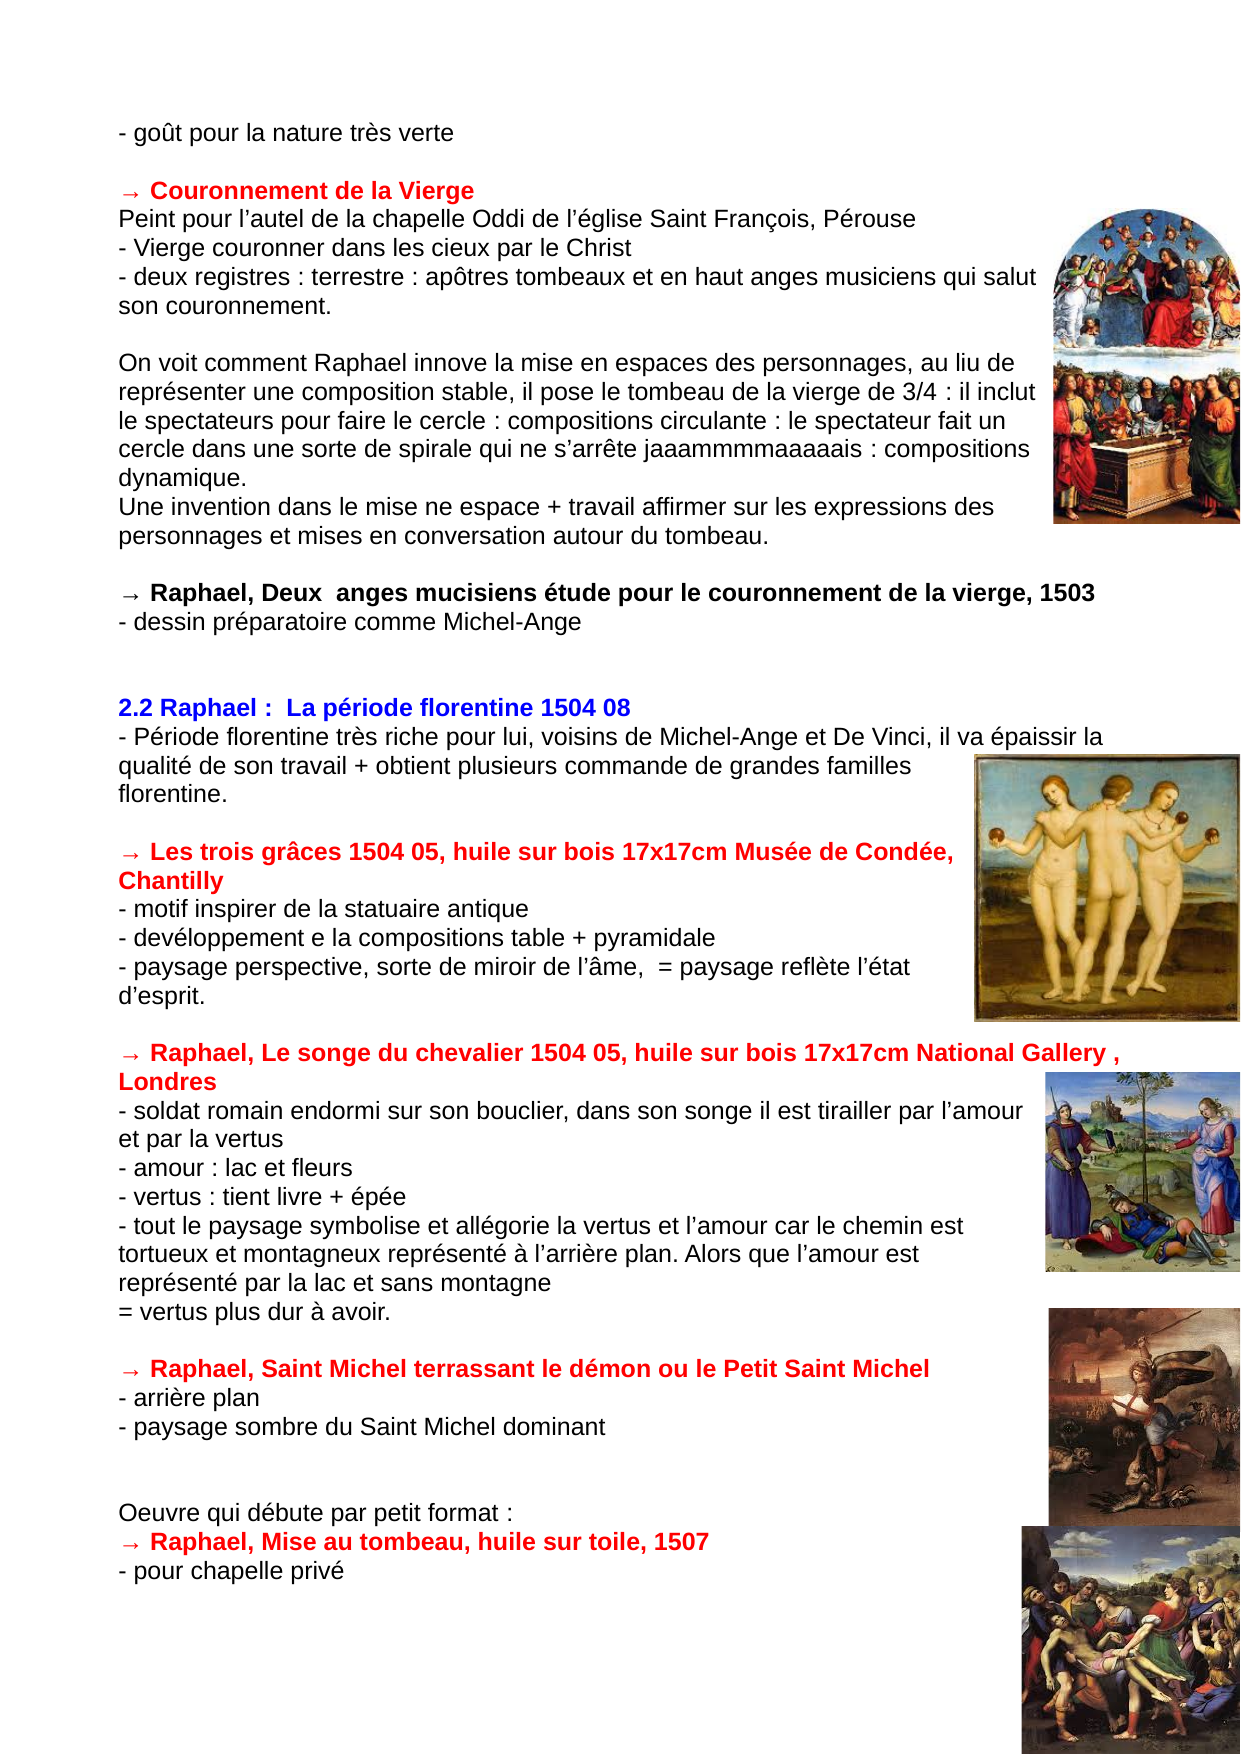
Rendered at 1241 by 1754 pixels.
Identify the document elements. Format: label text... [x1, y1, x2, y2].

text → Les trois grâces 1504 05, huile sur bois 17x17cm Musée de Condée, Chantilly [118, 837, 974, 894]
text → Raphael, Deux anges mucisiens étude pour le couronnement de la vierge, 1503 [118, 578, 1122, 607]
text Une invention dans le mise ne espace + travail affirmer sur les expressions des personnages et mises en conversation autour du tombeau. [118, 492, 1122, 549]
picture [1053, 208, 1241, 524]
text Peint pour l’autel de la chapelle Oddi de l’église Saint François, Pérouse [118, 204, 1122, 233]
picture [1045, 1072, 1241, 1272]
text - Vierge couronner dans les cieux par le Christ [118, 233, 1053, 262]
text - devéloppement e la compositions table + pyramidale [118, 923, 974, 952]
picture [974, 754, 1241, 1022]
text - paysage sombre du Saint Michel dominant [118, 1412, 1048, 1441]
picture [1021, 1308, 1241, 1754]
text - arrière plan [118, 1383, 1048, 1412]
text → Couronnement de la Vierge [118, 176, 1122, 204]
text 2.2 Raphael : La période florentine 1504 08 [118, 693, 1122, 722]
text - dessin préparatoire comme Michel-Ange [118, 607, 1122, 636]
text - motif inspirer de la statuaire antique [118, 894, 974, 923]
text = vertus plus dur à avoir. [118, 1297, 1122, 1326]
text - tout le paysage symbolise et allégorie la vertus et l’amour car le chemin est tortueux et montagneux représenté à l’arrière plan. Alors que l’amour est représenté par la lac et sans montagne [118, 1211, 1122, 1297]
text - pour chapelle privé [118, 1556, 1021, 1584]
text - amour : lac et fleurs [118, 1153, 1045, 1182]
text - paysage perspective, sorte de miroir de l’âme, = paysage reflète l’état d’esprit. [118, 952, 974, 1009]
text → Raphael, Saint Michel terrassant le démon ou le Petit Saint Michel [118, 1354, 1048, 1383]
text - soldat romain endormi sur son bouclier, dans son songe il est tirailler par l’amour et par la vertus [118, 1096, 1045, 1153]
text - goût pour la nature très verte [118, 118, 1122, 147]
text - vertus : tient livre + épée [118, 1182, 1045, 1211]
text → Raphael, Mise au tombeau, huile sur toile, 1507 [118, 1527, 1021, 1556]
text → Raphael, Le songe du chevalier 1504 05, huile sur bois 17x17cm National Gallery , Londres [118, 1038, 1122, 1096]
text - deux registres : terrestre : apôtres tombeaux et en haut anges musiciens qui salut son couronnement. [118, 262, 1053, 319]
text Oeuvre qui débute par petit format : [118, 1498, 1048, 1527]
text - Période florentine très riche pour lui, voisins de Michel-Ange et De Vinci, il va épaissir la qualité de son travail + obtient plusieurs commande de grandes familles florentine. [118, 722, 1122, 808]
text On voit comment Raphael innove la mise en espaces des personnages, au liu de représenter une composition stable, il pose le tombeau de la vierge de 3/4 : il inclut le spectateurs pour faire le cercle : compositions circulante : le spectateur fait un cercle dans une sorte de spirale qui ne s’arrête jaaammmmaaaaais : compositions dynamique. [118, 348, 1053, 492]
